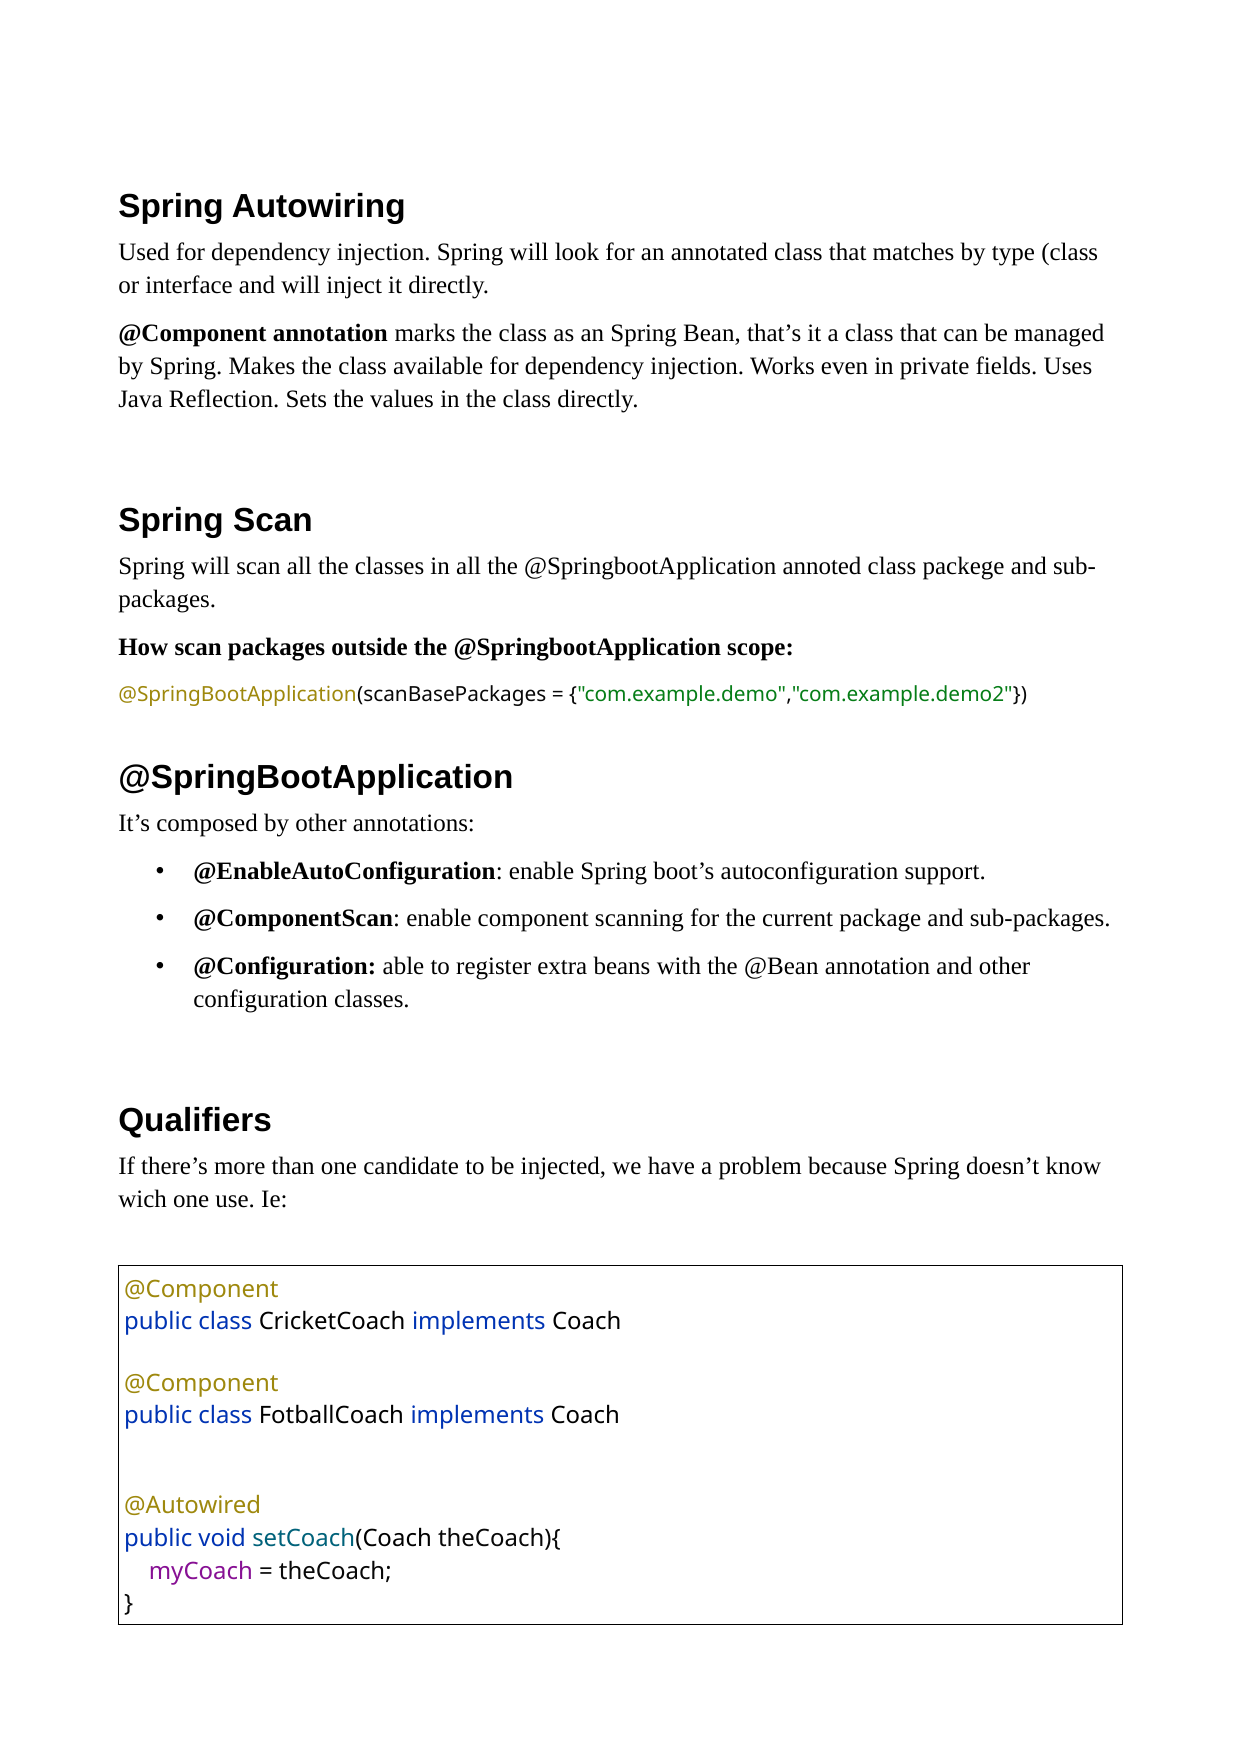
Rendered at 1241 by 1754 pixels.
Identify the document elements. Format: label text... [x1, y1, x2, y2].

text How scan packages outside the @SpringbootApplication scope: [118, 632, 1122, 661]
subtitle Spring Autowiring [118, 187, 1122, 225]
text Used for dependency injection. Spring will look for an annotated class that matches by type (class or interface and will inject it directly. [118, 237, 1122, 299]
text Spring will scan all the classes in all the @SpringbootApplication annoted class packege and sub-packages. [118, 551, 1122, 613]
list @ComponentScan: enable component scanning for the current package and sub-packages. [156, 903, 1122, 932]
text @SpringBootApplication(scanBasePackages = {"com.example.demo","com.example.demo2"}) [118, 679, 1122, 737]
list @Configuration: able to register extra beans with the @Bean annotation and other configuration classes. [156, 951, 1122, 1013]
subtitle Spring Scan [118, 500, 1122, 539]
list @EnableAutoConfiguration: enable Spring boot’s autoconfiguration support. [156, 856, 1122, 885]
subtitle @SpringBootApplication [118, 757, 1122, 796]
text If there’s more than one candidate to be injected, we have a problem because Spring doesn’t know wich one use. Ie: [118, 1151, 1122, 1246]
text It’s composed by other annotations: [118, 808, 1122, 837]
table_header @Component public class CricketCoach implements Coach @Component public class FotballCoach implements Coach @Autowired public void setCoach(Coach theCoach){ myCoach = theCoach; } [119, 1266, 1122, 1624]
subtitle Qualifiers [118, 1100, 1122, 1139]
text @Component annotation marks the class as an Spring Bean, that’s it a class that can be managed by Spring. Makes the class available for dependency injection. Works even in private fields. Uses Java Reflection. Sets the values in the class directly. [118, 318, 1122, 413]
